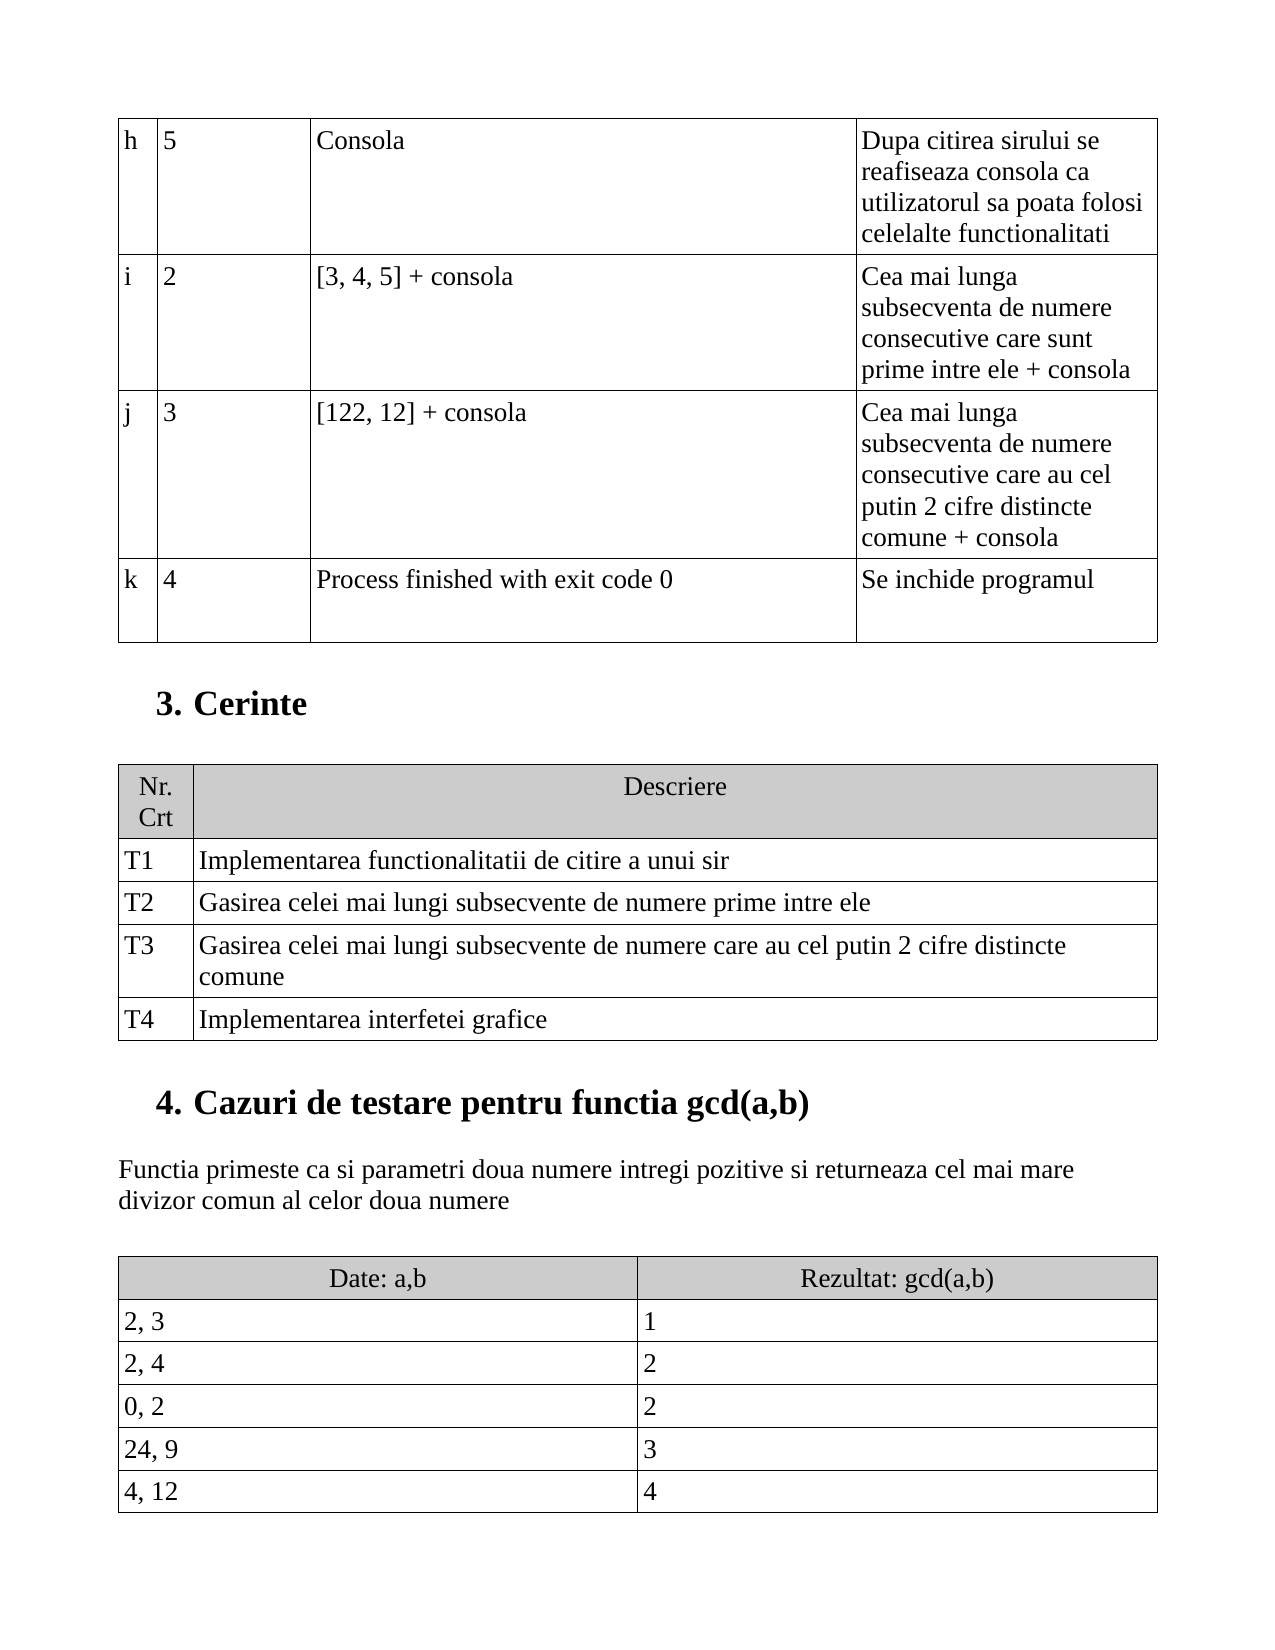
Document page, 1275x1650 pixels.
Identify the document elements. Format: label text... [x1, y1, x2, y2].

table_cell 3 [638, 1428, 1157, 1469]
table_cell 24, 9 [119, 1428, 637, 1469]
text Functia primeste ca si parametri doua numere intregi pozitive si returneaza cel mai mare divizor comun al celor doua numere [118, 1153, 1157, 1215]
table_cell T2 [119, 882, 193, 923]
table_cell 3 [158, 391, 310, 558]
table_header Rezultat: gcd(a,b) [638, 1257, 1157, 1299]
table_cell 5 [158, 119, 310, 254]
table_cell 2, 3 [119, 1300, 637, 1341]
table_cell 2 [638, 1342, 1157, 1384]
table_cell 4, 12 [119, 1471, 637, 1512]
table_cell j [119, 391, 157, 558]
table_cell Cea mai lunga subsecventa de numere consecutive care sunt prime intre ele + consola [857, 255, 1157, 390]
table_cell T4 [119, 998, 193, 1040]
table_cell Consola [311, 119, 856, 254]
table_cell 4 [638, 1471, 1157, 1512]
table_cell h [119, 119, 157, 254]
table_cell [3, 4, 5] + consola [311, 255, 856, 390]
table_cell 2 [158, 255, 310, 390]
table_cell T1 [119, 839, 193, 881]
table_header Date: a,b [119, 1257, 637, 1299]
table_cell Implementarea interfetei grafice [194, 998, 1157, 1040]
table_cell i [119, 255, 157, 390]
table_cell Implementarea functionalitatii de citire a unui sir [194, 839, 1157, 881]
table_header Descriere [194, 765, 1157, 838]
table_cell 1 [638, 1300, 1157, 1341]
table_cell 0, 2 [119, 1385, 637, 1427]
list Cazuri de testare pentru functia gcd(a,b) [156, 1081, 1157, 1122]
table_header Nr. Crt [119, 765, 193, 838]
list Cerinte [156, 682, 1157, 723]
table_cell [122, 12] + consola [311, 391, 856, 558]
table_cell 4 [158, 559, 310, 642]
table_cell Gasirea celei mai lungi subsecvente de numere prime intre ele [194, 882, 1157, 923]
table_cell Process finished with exit code 0 [311, 559, 856, 642]
table_cell Gasirea celei mai lungi subsecvente de numere care au cel putin 2 cifre distincte comune [194, 925, 1157, 997]
table_cell k [119, 559, 157, 642]
table_cell 2 [638, 1385, 1157, 1427]
table_cell Cea mai lunga subsecventa de numere consecutive care au cel putin 2 cifre distincte comune + consola [857, 391, 1157, 558]
table_cell Se inchide programul [857, 559, 1157, 642]
table_cell T3 [119, 925, 193, 997]
table_cell Dupa citirea sirului se reafiseaza consola ca utilizatorul sa poata folosi celelalte functionalitati [857, 119, 1157, 254]
table_cell 2, 4 [119, 1342, 637, 1384]
